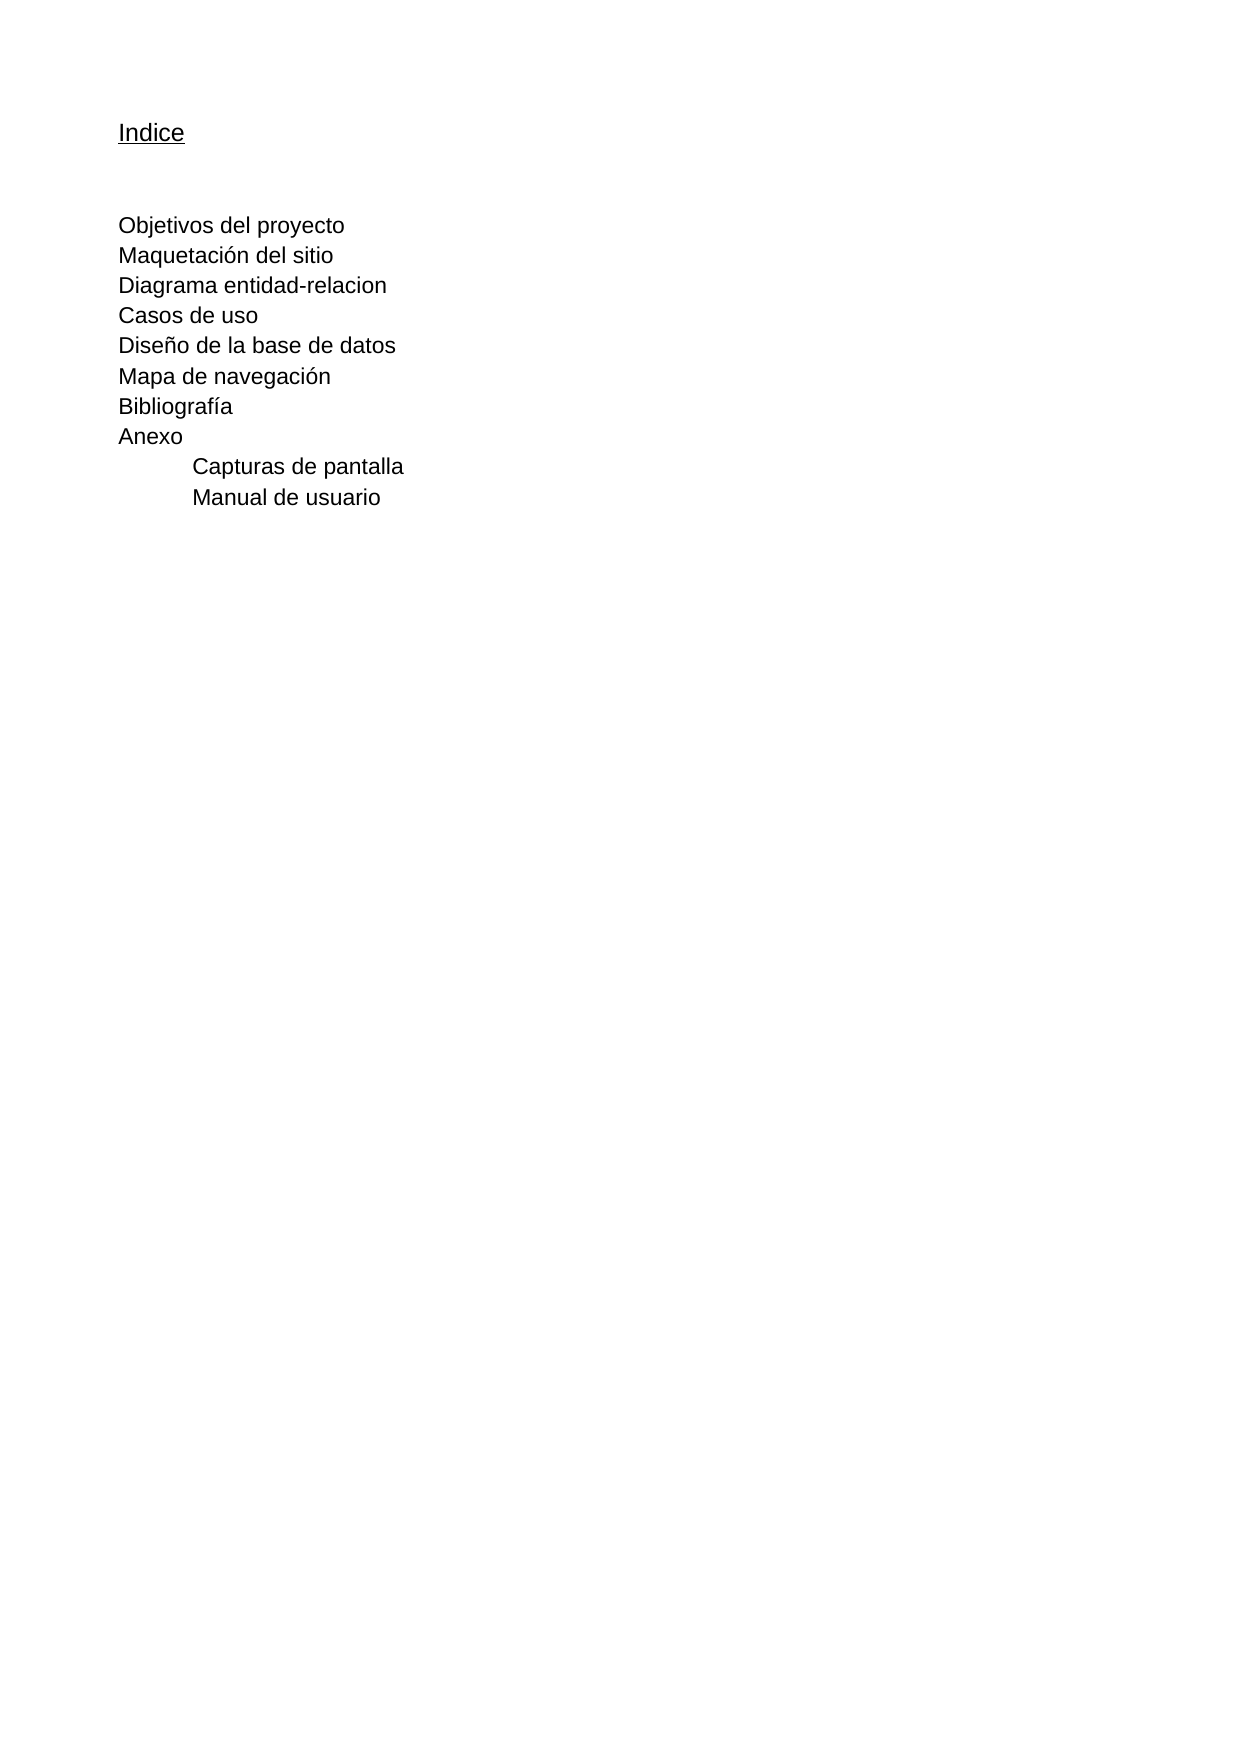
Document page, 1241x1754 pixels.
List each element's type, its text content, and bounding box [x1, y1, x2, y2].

text Diagrama entidad-relacion [118, 272, 1122, 298]
text Objetivos del proyecto [118, 212, 1122, 238]
text Indice [118, 118, 1122, 147]
text Diseño de la base de datos [118, 332, 1122, 359]
text Casos de uso [118, 302, 1122, 328]
text Manual de usuario [118, 483, 1122, 510]
text Anexo [118, 423, 1122, 449]
text Mapa de navegación [118, 363, 1122, 389]
text Bibliografía [118, 393, 1122, 419]
text Maquetación del sitio [118, 242, 1122, 268]
text Capturas de pantalla [118, 453, 1122, 479]
